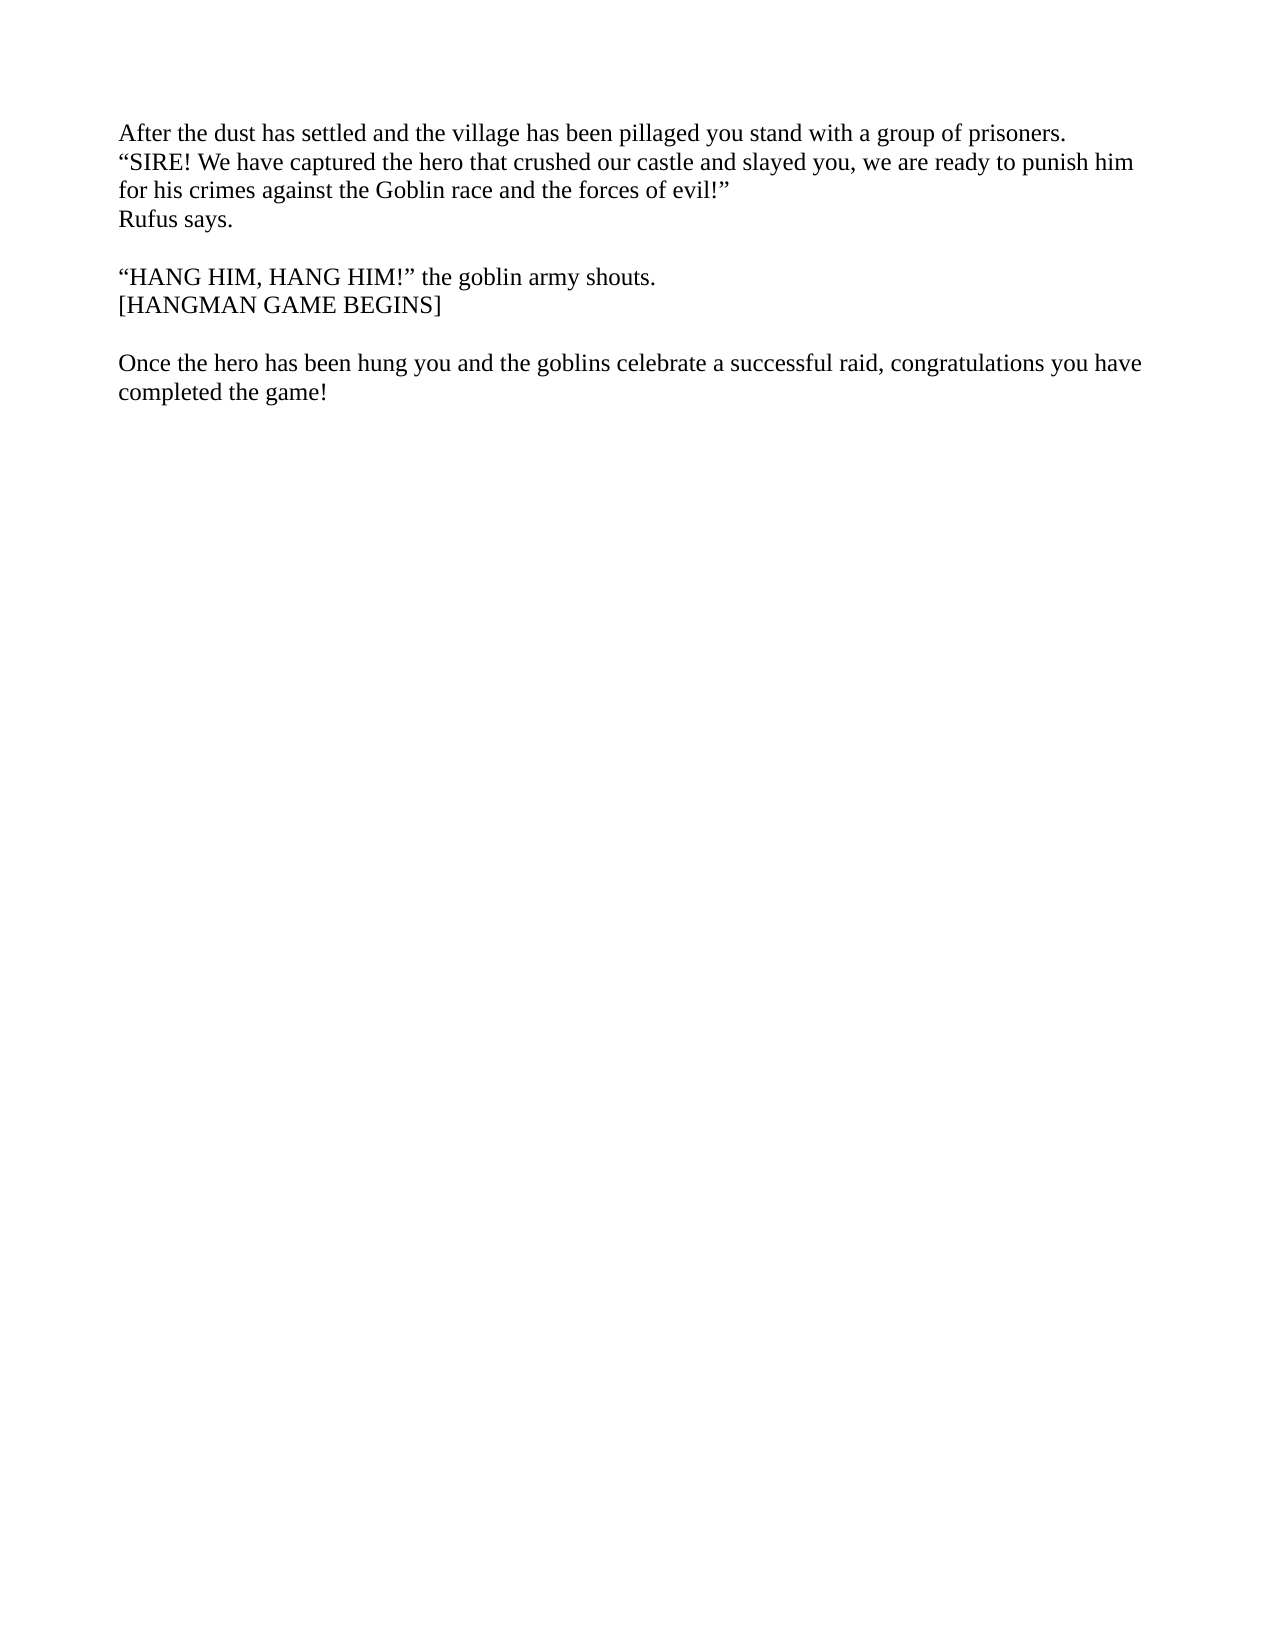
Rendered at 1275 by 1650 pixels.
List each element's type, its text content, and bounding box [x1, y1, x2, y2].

text After the dust has settled and the village has been pillaged you stand with a group of prisoners. [118, 118, 1157, 147]
text Rufus says. [118, 204, 1157, 233]
text “HANG HIM, HANG HIM!” the goblin army shouts. [118, 262, 1157, 291]
text “SIRE! We have captured the hero that crushed our castle and slayed you, we are ready to punish him for his crimes against the Goblin race and the forces of evil!” [118, 147, 1157, 204]
text [HANGMAN GAME BEGINS] [118, 291, 1157, 319]
text Once the hero has been hung you and the goblins celebrate a successful raid, congratulations you have completed the game! [118, 348, 1157, 406]
